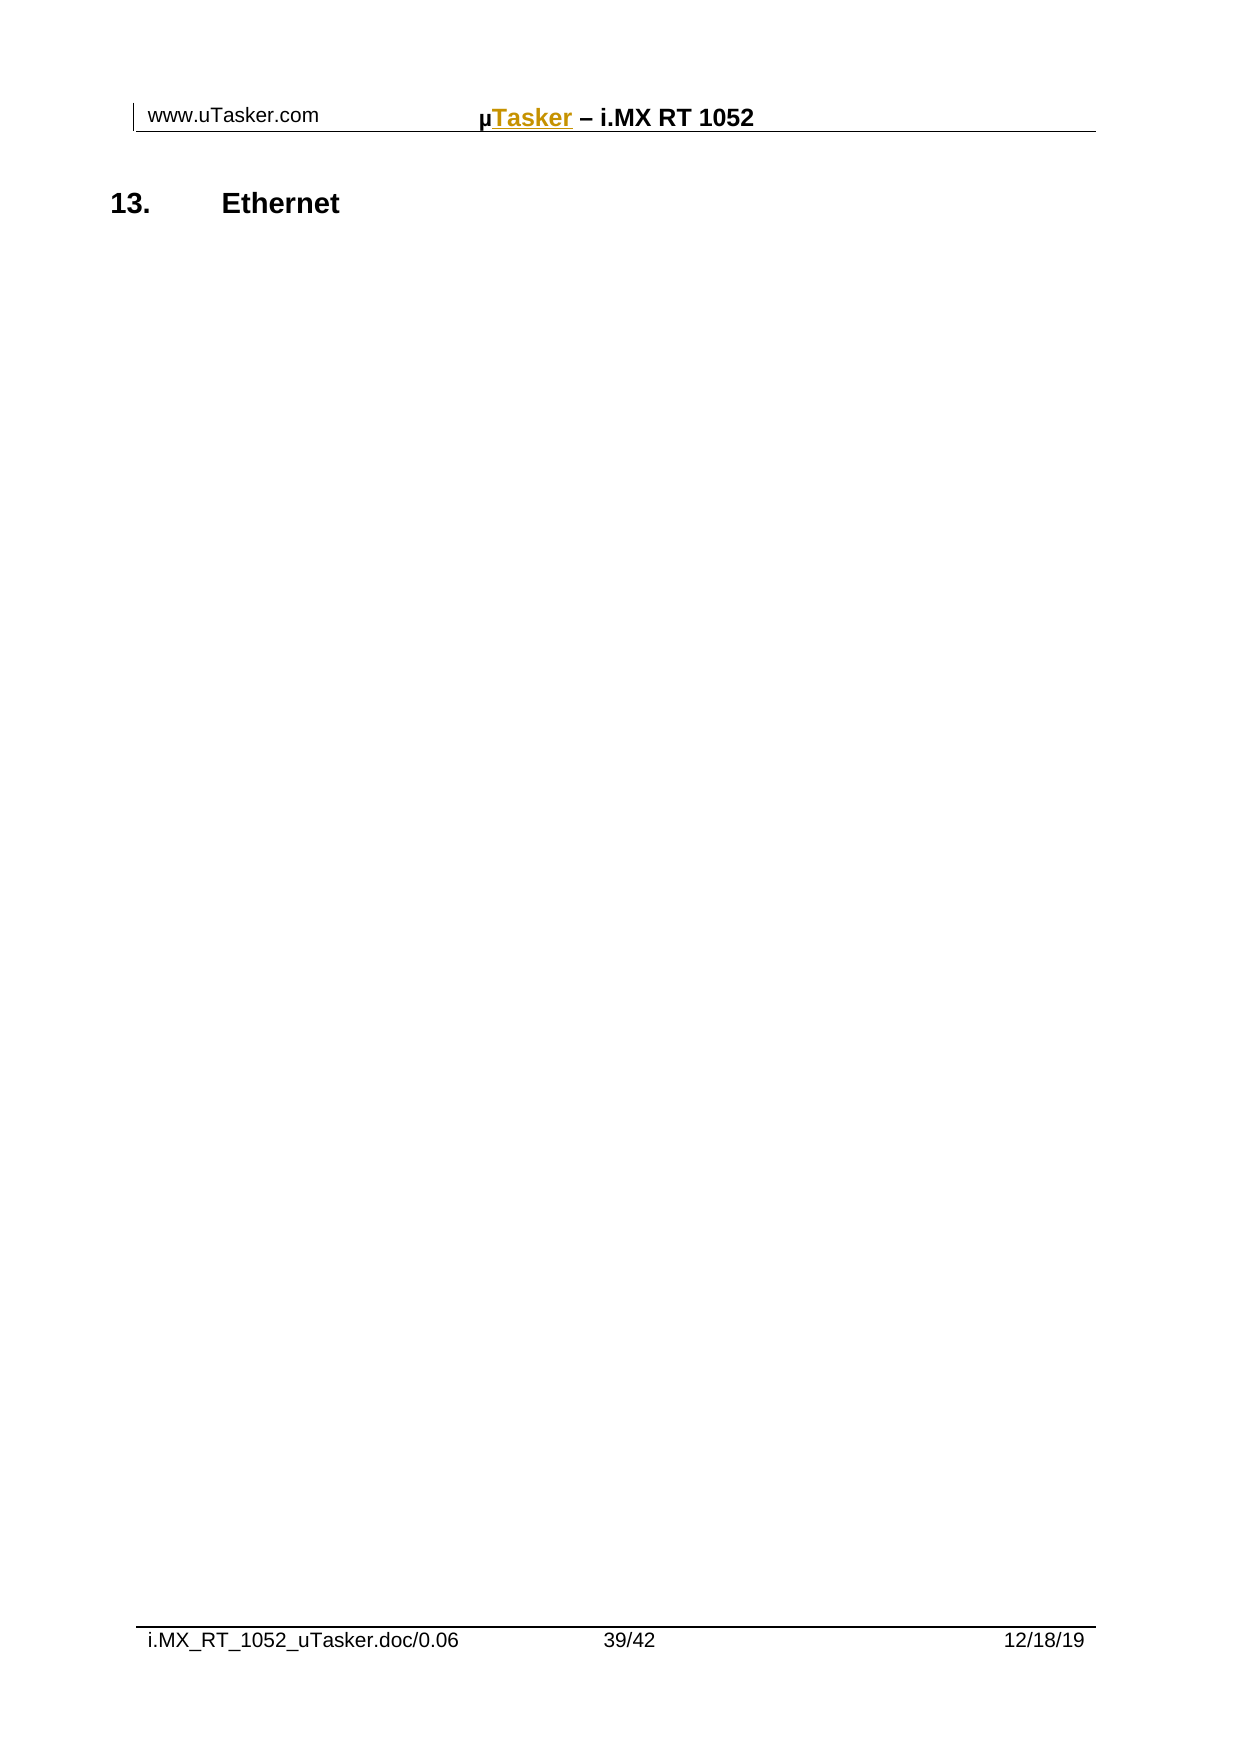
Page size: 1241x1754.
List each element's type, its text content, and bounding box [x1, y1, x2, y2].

subtitle Ethernet [110, 186, 1093, 219]
